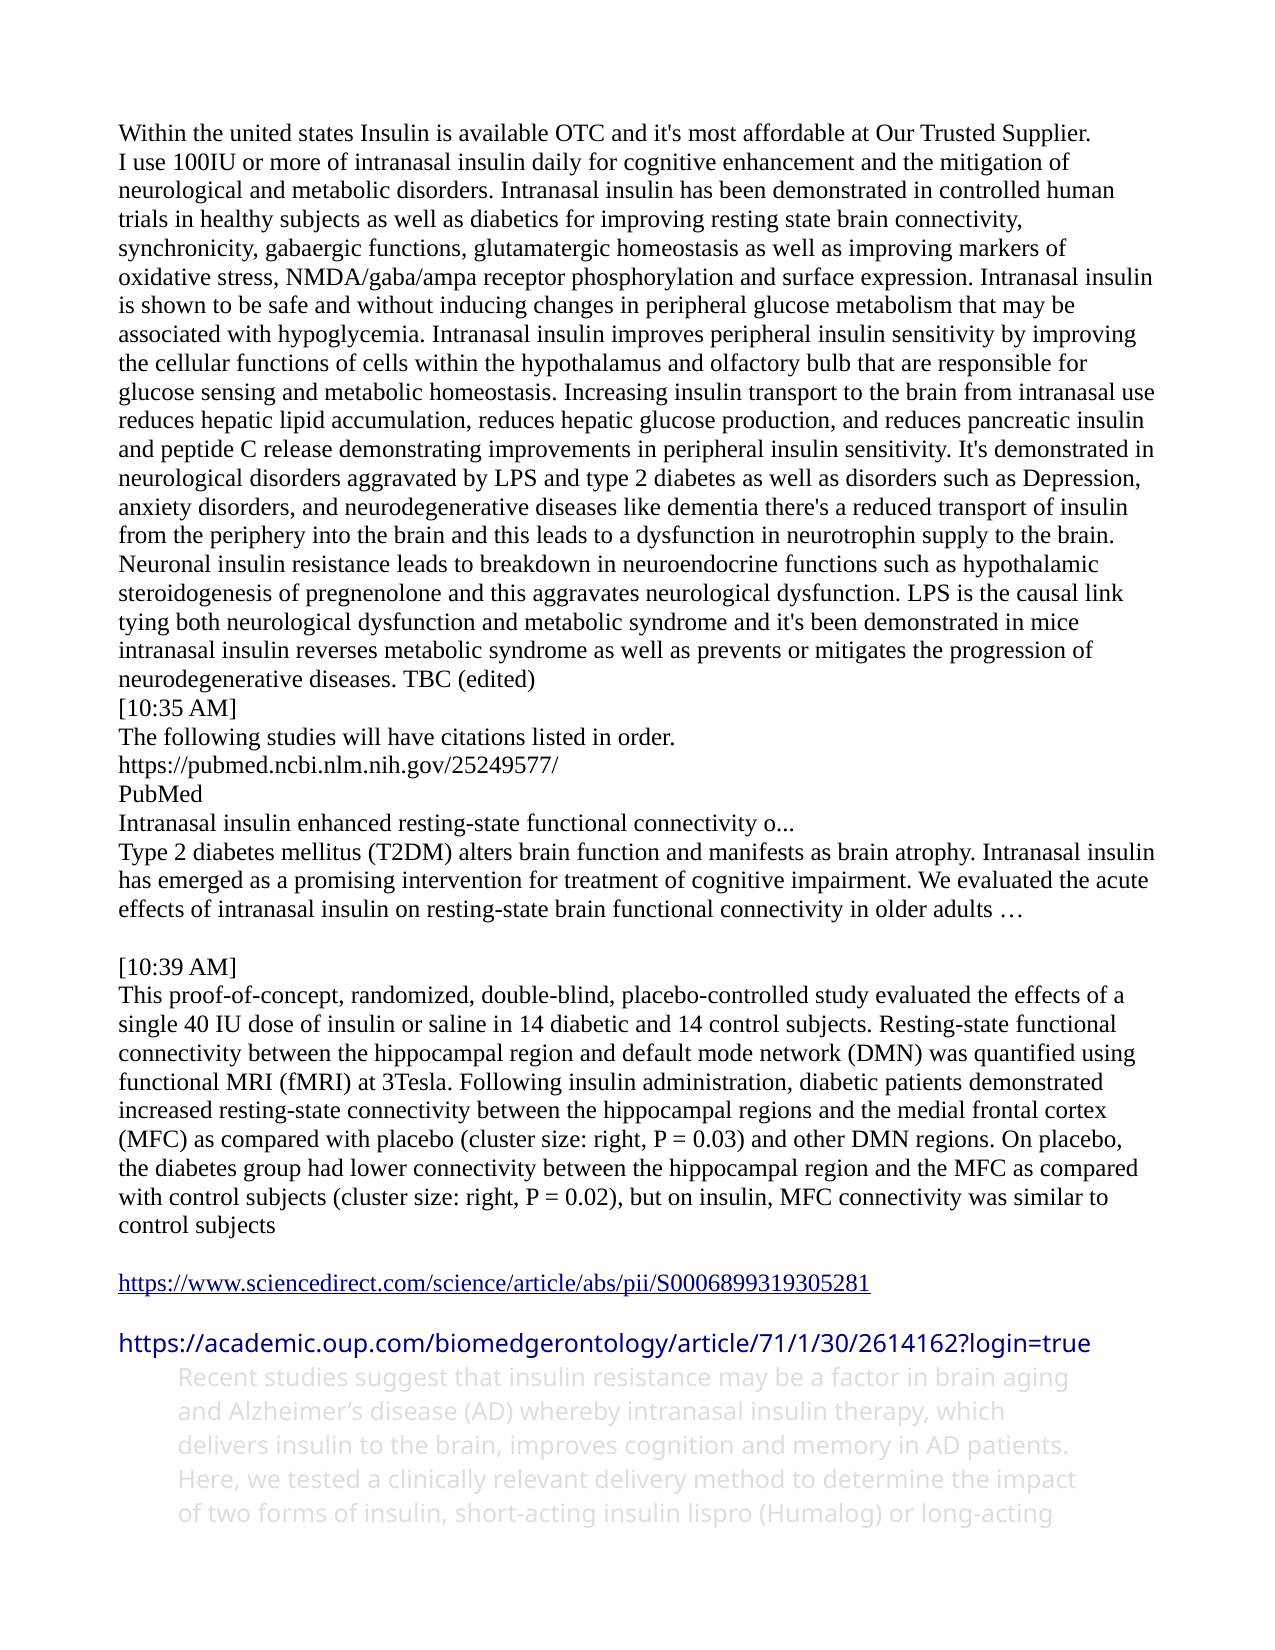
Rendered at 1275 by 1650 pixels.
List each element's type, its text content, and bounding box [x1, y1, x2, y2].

text Recent studies suggest that insulin resistance may be a factor in brain aging and Alzheimer’s disease (AD) whereby intranasal insulin therapy, which delivers insulin to the brain, improves cognition and memory in AD patients. Here, we tested a clinically relevant delivery method to determine the impact of two forms of insulin, short-acting insulin lispro (Humalog) or long-acting [177, 1360, 1098, 1530]
text Within the united states Insulin is available OTC and it's most affordable at Our Trusted Supplier. I use 100IU or more of intranasal insulin daily for cognitive enhancement and the mitigation of neurological and metabolic disorders. Intranasal insulin has been demonstrated in controlled human trials in healthy subjects as well as diabetics for improving resting state brain connectivity, synchronicity, gabaergic functions, glutamatergic homeostasis as well as improving markers of oxidative stress, NMDA/gaba/ampa receptor phosphorylation and surface expression. Intranasal insulin is shown to be safe and without inducing changes in peripheral glucose metabolism that may be associated with hypoglycemia. Intranasal insulin improves peripheral insulin sensitivity by improving the cellular functions of cells within the hypothalamus and olfactory bulb that are responsible for glucose sensing and metabolic homeostasis. Increasing insulin transport to the brain from intranasal use reduces hepatic lipid accumulation, reduces hepatic glucose production, and reduces pancreatic insulin and peptide C release demonstrating improvements in peripheral insulin sensitivity. It's demonstrated in neurological disorders aggravated by LPS and type 2 diabetes as well as disorders such as Depression, anxiety disorders, and neurodegenerative diseases like dementia there's a reduced transport of insulin from the periphery into the brain and this leads to a dysfunction in neurotrophin supply to the brain. Neuronal insulin resistance leads to breakdown in neuroendocrine functions such as hypothalamic steroidogenesis of pregnenolone and this aggravates neurological dysfunction. LPS is the causal link tying both neurological dysfunction and metabolic syndrome and it's been demonstrated in mice intranasal insulin reverses metabolic syndrome as well as prevents or mitigates the progression of neurodegenerative diseases. TBC (edited) [10:35 AM] The following studies will have citations listed in order. https://pubmed.ncbi.nlm.nih.gov/25249577/ PubMed Intranasal insulin enhanced resting-state functional connectivity o... Type 2 diabetes mellitus (T2DM) alters brain function and manifests as brain atrophy. Intranasal insulin has emerged as a promising intervention for treatment of cognitive impairment. We evaluated the acute effects of intranasal insulin on resting-state brain functional connectivity in older adults … [10:39 AM] This proof-of-concept, randomized, double-blind, placebo-controlled study evaluated the effects of a single 40 IU dose of insulin or saline in 14 diabetic and 14 control subjects. Resting-state functional connectivity between the hippocampal region and default mode network (DMN) was quantified using functional MRI (fMRI) at 3Tesla. Following insulin administration, diabetic patients demonstrated increased resting-state connectivity between the hippocampal regions and the medial frontal cortex (MFC) as compared with placebo (cluster size: right, P = 0.03) and other DMN regions. On placebo, the diabetes group had lower connectivity between the hippocampal region and the MFC as compared with control subjects (cluster size: right, P = 0.02), but on insulin, MFC connectivity was similar to control subjects https://www.sciencedirect.com/science/article/abs/pii/S0006899319305281 https://academic.oup.com/biomedgerontology/article/71/1/30/2614162?login=true [118, 118, 1157, 1360]
